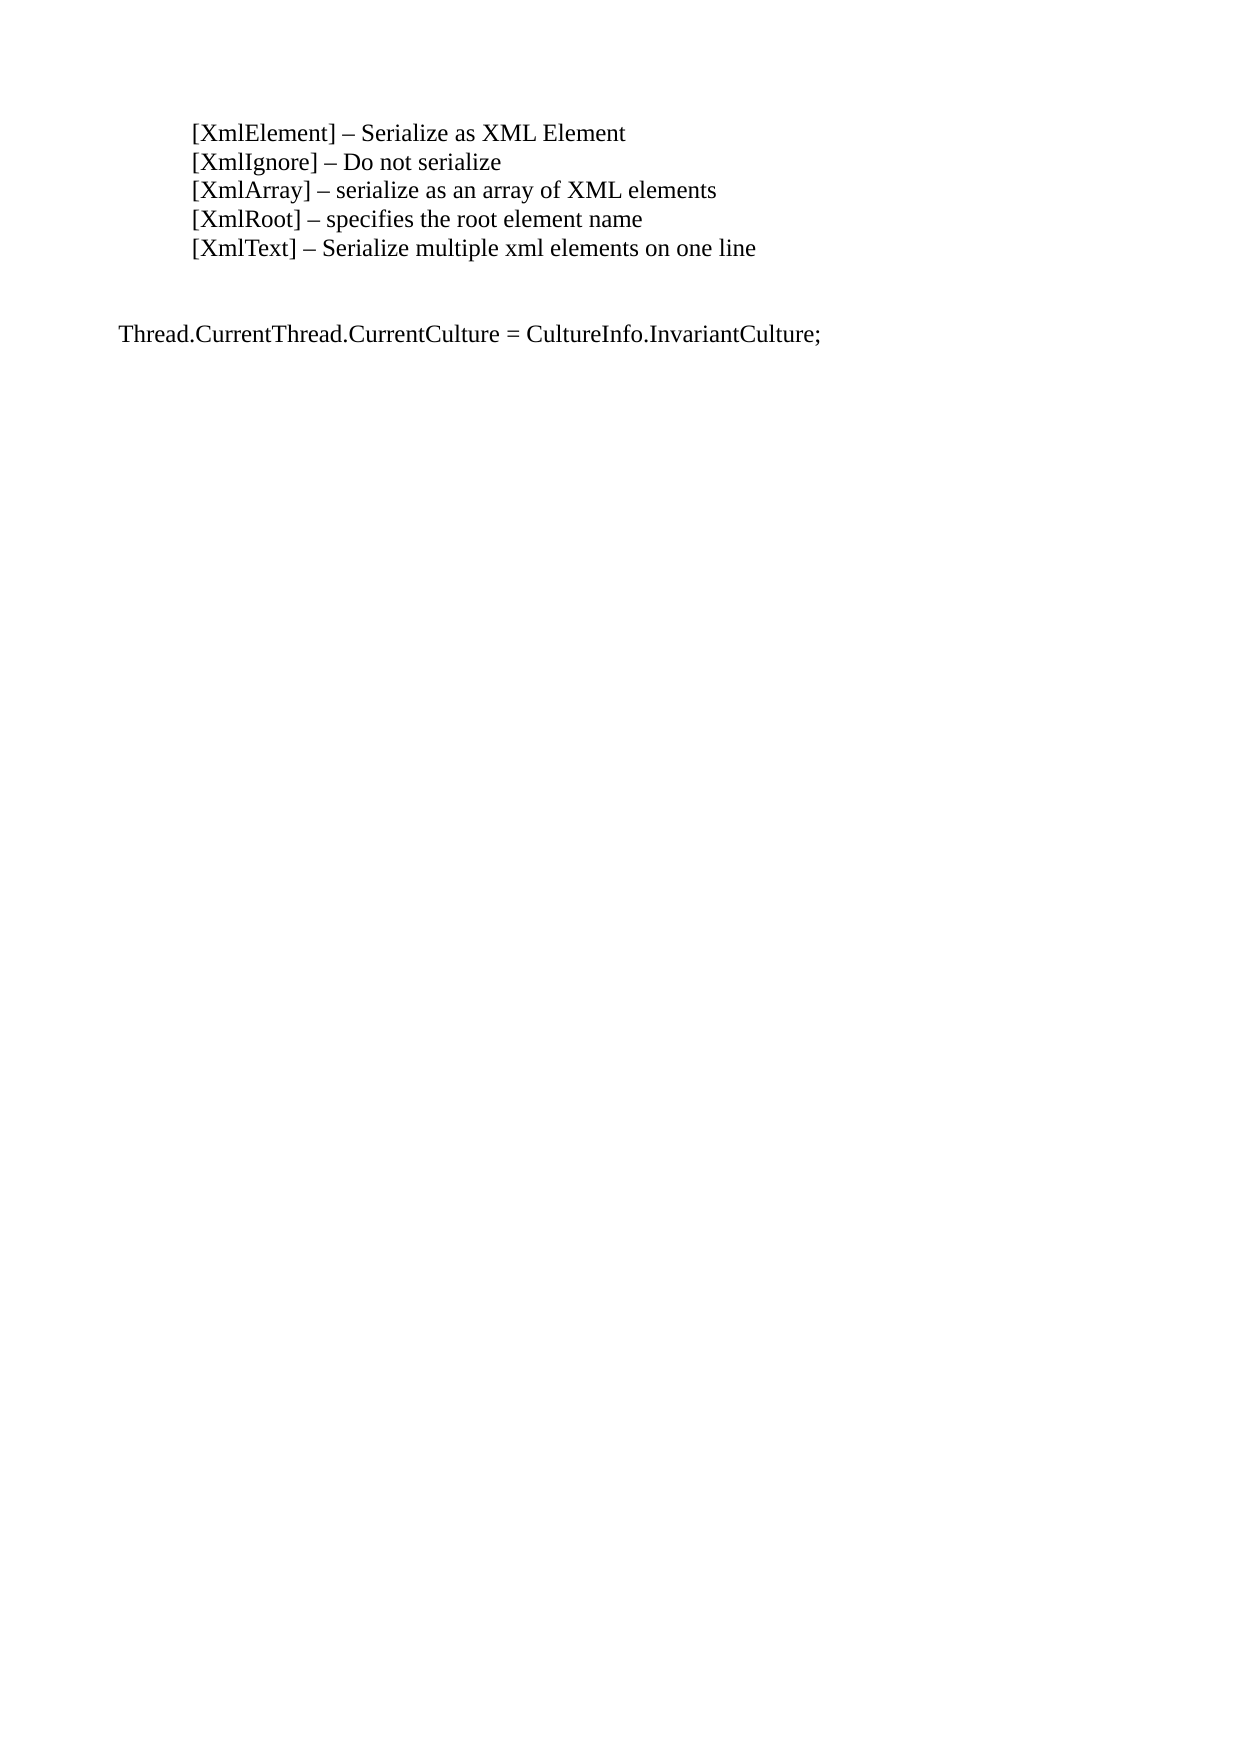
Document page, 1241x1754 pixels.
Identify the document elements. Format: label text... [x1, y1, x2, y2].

text [XmlText] – Serialize multiple xml elements on one line [118, 233, 1122, 262]
text [XmlArray] – serialize as an array of XML elements [118, 176, 1122, 204]
text [XmlRoot] – specifies the root element name [118, 204, 1122, 233]
text [XmlElement] – Serialize as XML Element [118, 118, 1122, 147]
text [XmlIgnore] – Do not serialize [118, 147, 1122, 176]
text Thread.CurrentThread.CurrentCulture = CultureInfo.InvariantCulture; [118, 319, 1122, 348]
